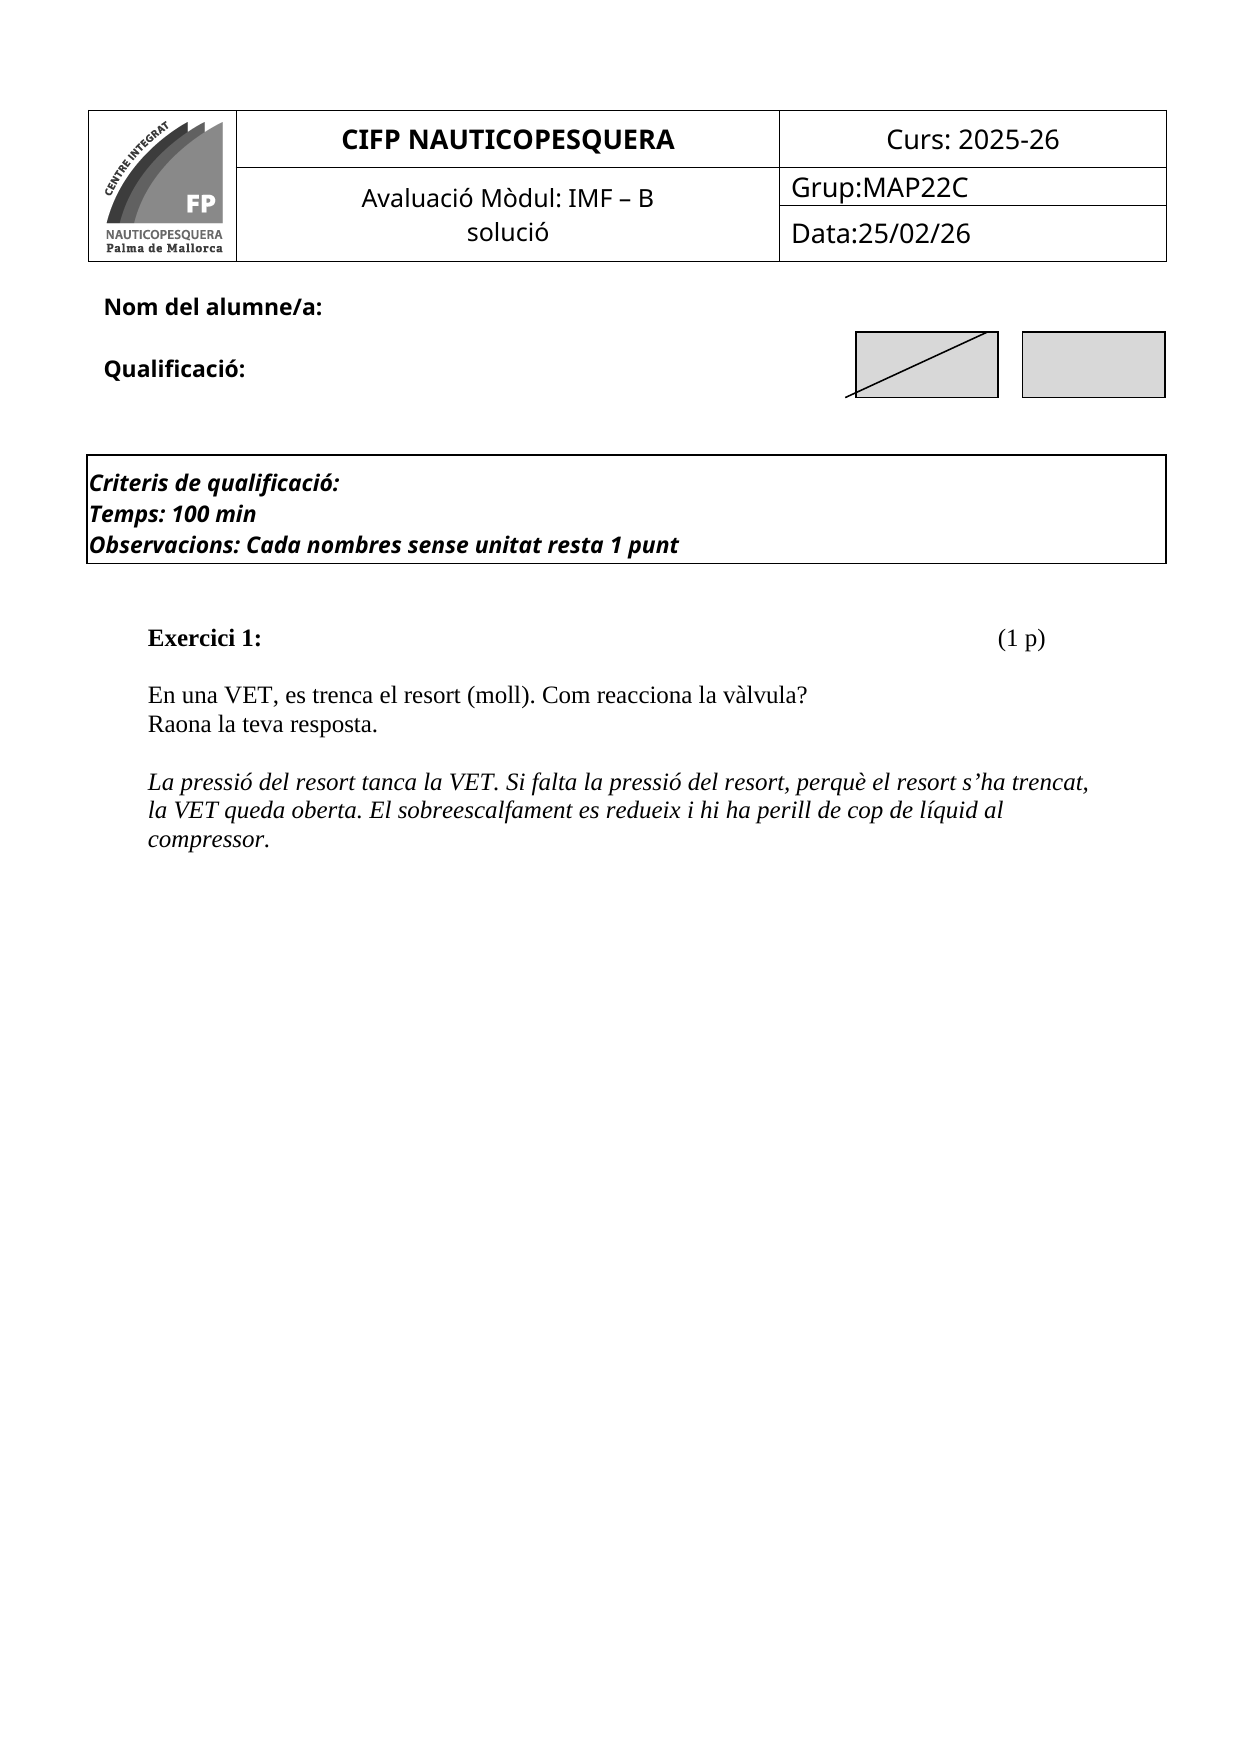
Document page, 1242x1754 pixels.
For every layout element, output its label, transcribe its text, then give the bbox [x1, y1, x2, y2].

text En una VET, es trenca el resort (moll). Com reacciona la vàlvula? [148, 680, 1094, 709]
text Nom del alumne/a: [103, 290, 1094, 322]
text Qualificació: [103, 353, 855, 384]
text Raona la teva resposta. [148, 709, 1094, 738]
text La pressió del resort tanca la VET. Si falta la pressió del resort, perquè el resort s’ha trencat, la VET queda oberta. El sobreescalfament es redueix i hi ha perill de cop de líquid al compressor. [148, 767, 1094, 853]
text Exercici 1: (1 p) [148, 623, 1094, 652]
text Criteris de qualificació: [89, 467, 1094, 498]
text Temps: 100 min [89, 498, 1094, 529]
text Observacions: Cada nombres sense unitat resta 1 punt [89, 529, 1094, 560]
text [999, 353, 1022, 384]
picture [100, 111, 229, 260]
